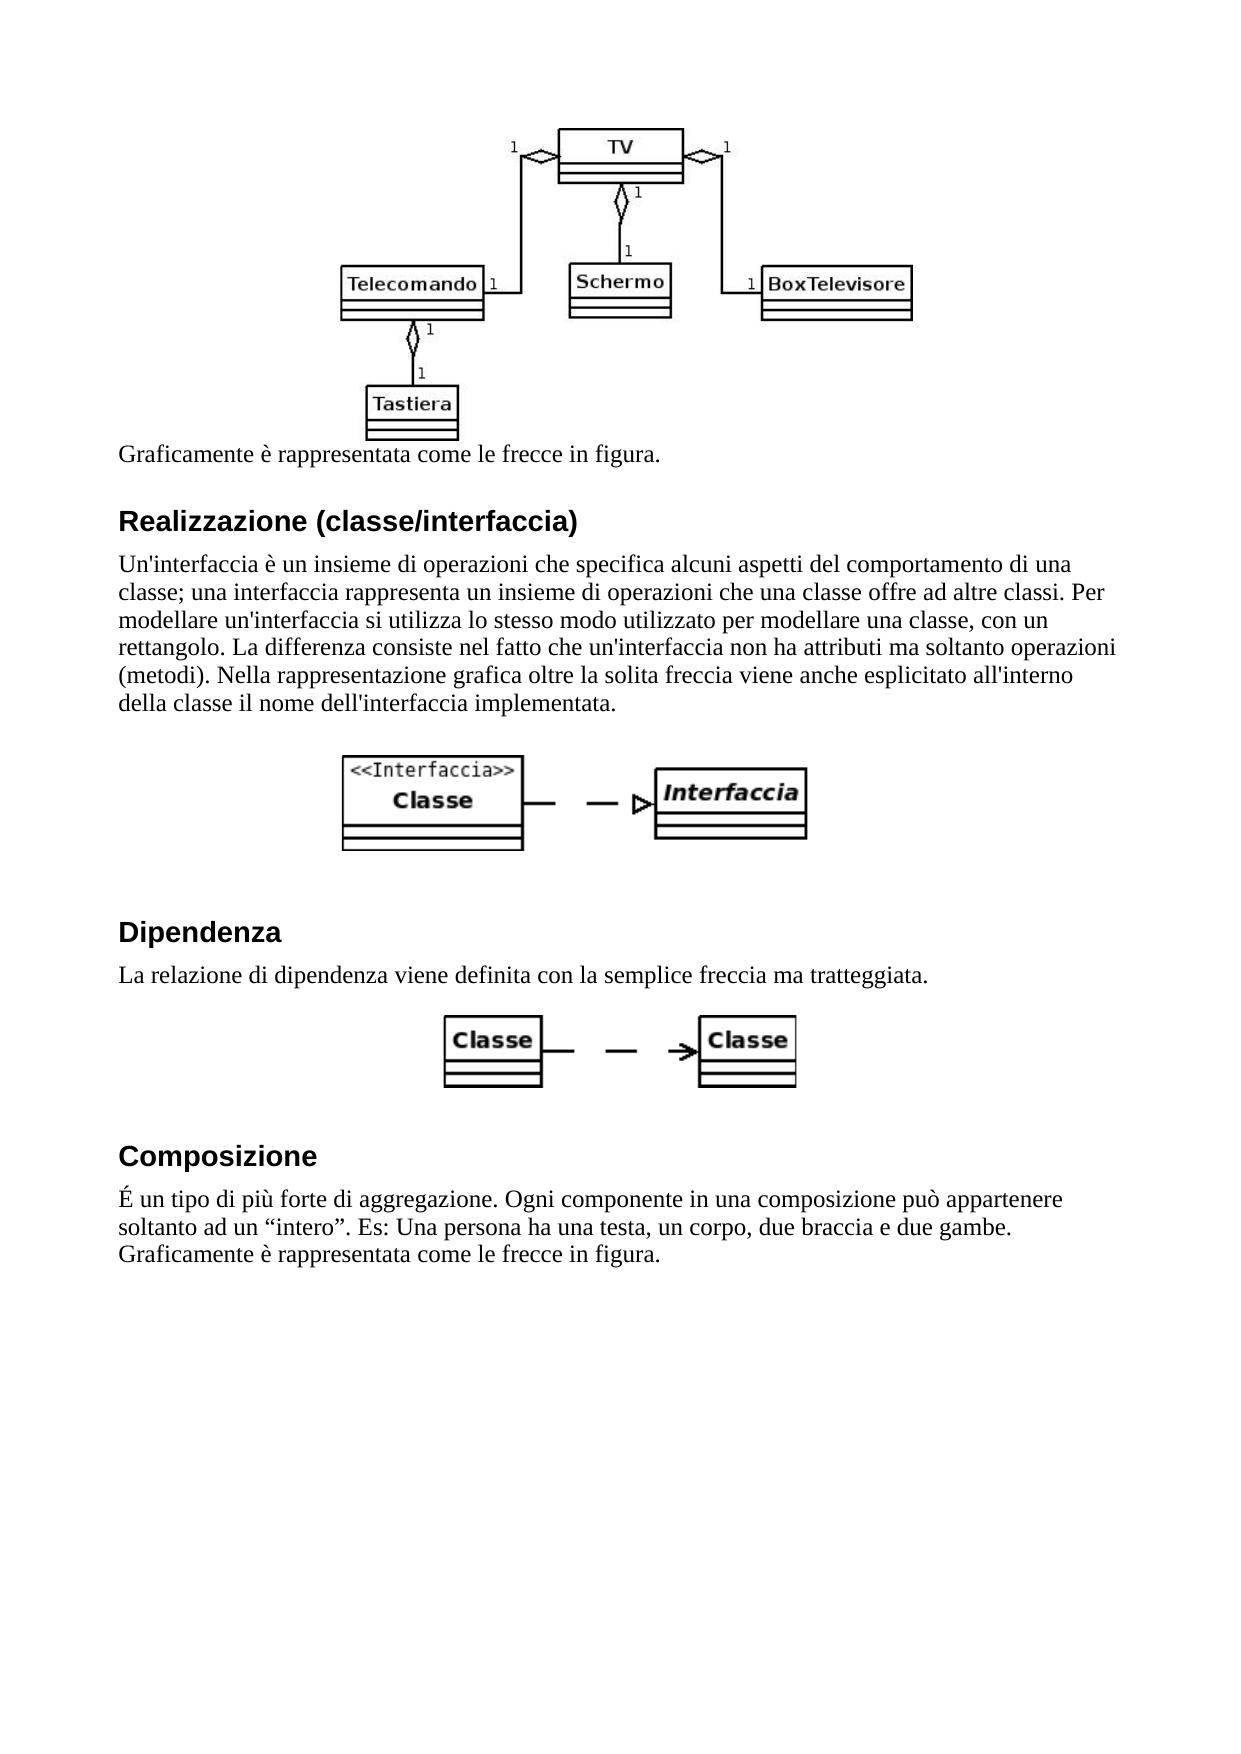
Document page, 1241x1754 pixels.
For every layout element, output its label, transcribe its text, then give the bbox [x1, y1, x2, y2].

list La relazione di dipendenza viene definita con la semplice freccia ma tratteggiata. [118, 961, 1122, 989]
text É un tipo di più forte di aggregazione. Ogni componente in una composizione può appartenere soltanto ad un “intero”. Es: Una persona ha una testa, un corpo, due braccia e due gambe. [118, 1185, 1122, 1241]
text Graficamente è rappresentata come le frecce in figura. [118, 1241, 1122, 1268]
subtitle Composizione [118, 1140, 1122, 1173]
subtitle Realizzazione (classe/interfaccia) [118, 505, 1122, 538]
picture [341, 755, 808, 851]
text Graficamente è rappresentata come le frecce in figura. [118, 118, 1122, 468]
text Un'interfaccia è un insieme di operazioni che specifica alcuni aspetti del comportamento di una classe; una interfaccia rappresenta un insieme di operazioni che una classe offre ad altre classi. Per modellare un'interfaccia si utilizza lo stesso modo utilizzato per modellare una classe, con un rettangolo. La differenza consiste nel fatto che un'interfaccia non ha attributi ma soltanto operazioni (metodi). Nella rappresentazione grafica oltre la solita freccia viene anche esplicitato all'interno della classe il nome dell'interfaccia implementata. [118, 550, 1122, 717]
subtitle Dipendenza [118, 916, 1122, 948]
picture [340, 128, 913, 441]
picture [443, 1015, 797, 1088]
